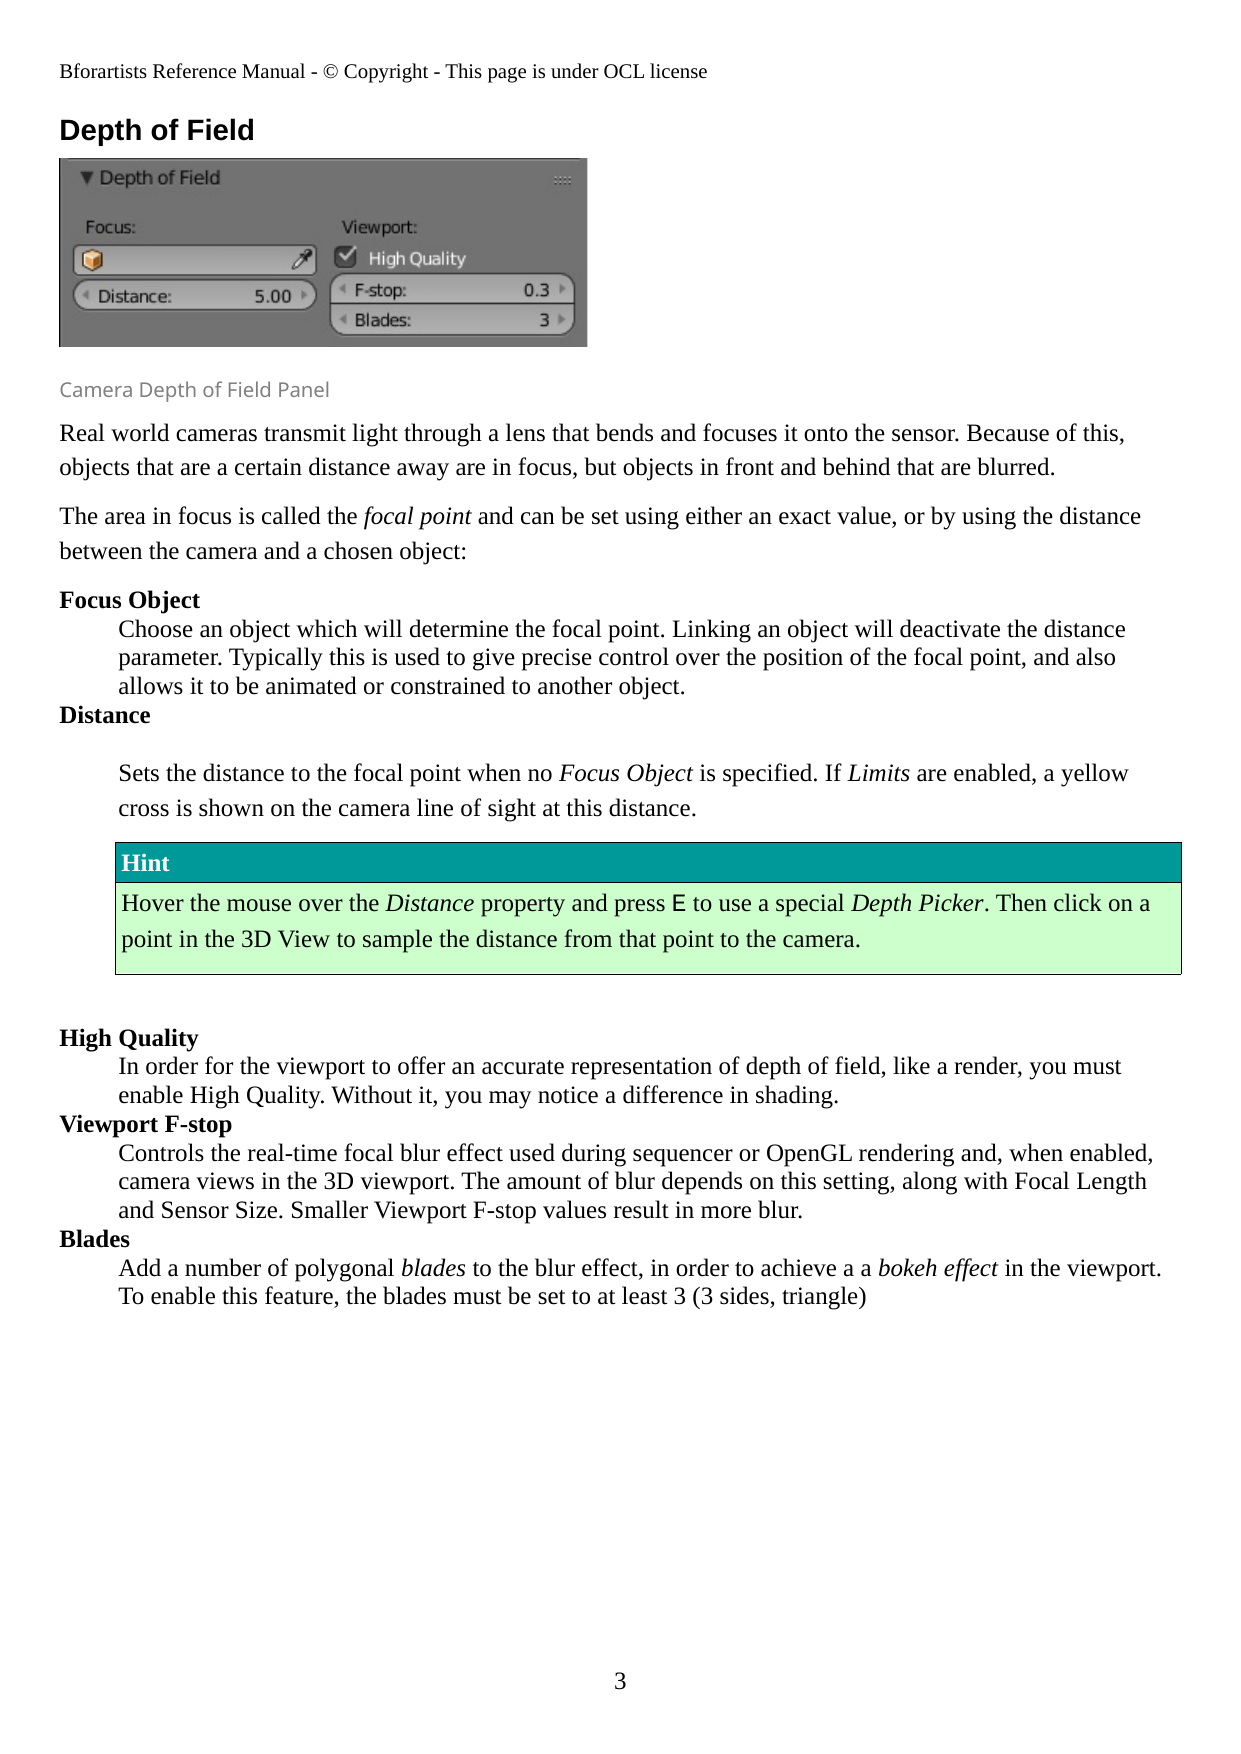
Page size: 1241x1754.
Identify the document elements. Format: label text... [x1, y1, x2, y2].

subtitle Focus Object [59, 585, 1181, 614]
table_cell Hover the mouse over the Distance property and press E to use a special Depth Picker. Then click on a point in the 3D View to sample the distance from that point to the camera. [116, 883, 1181, 973]
subtitle Viewport F-stop [59, 1109, 1181, 1138]
text Camera Depth of Field Panel [59, 372, 1181, 403]
subtitle High Quality [59, 1023, 1181, 1051]
subtitle Distance [59, 700, 1181, 729]
subtitle Depth of Field [59, 113, 1181, 146]
list Choose an object which will determine the focal point. Linking an object will deactivate the distance parameter. Typically this is used to give precise control over the position of the focal point, and also allows it to be animated or constrained to another object. [118, 614, 1181, 700]
text The area in focus is called the focal point and can be set using either an exact value, or by using the distance between the camera and a chosen object: [59, 501, 1181, 565]
picture [59, 158, 588, 347]
subtitle Blades [59, 1224, 1181, 1253]
text Sets the distance to the focal point when no Focus Object is specified. If Limits are enabled, a yellow cross is shown on the camera line of sight at this distance. [118, 758, 1181, 821]
table_header Hint [116, 843, 1181, 882]
list In order for the viewport to offer an accurate representation of depth of field, like a render, you must enable High Quality. Without it, you may notice a difference in shading. [118, 1051, 1181, 1109]
list Controls the real-time focal blur effect used during sequencer or OpenGL rendering and, when enabled, camera views in the 3D viewport. The amount of blur depends on this setting, along with Focal Length and Sensor Size. Smaller Viewport F-stop values result in more blur. [118, 1138, 1181, 1224]
list Add a number of polygonal blades to the blur effect, in order to achieve a a bokeh effect in the viewport. To enable this feature, the blades must be set to at least 3 (3 sides, triangle) [118, 1253, 1181, 1310]
text Real world cameras transmit light through a lens that bends and focuses it onto the sensor. Because of this, objects that are a certain distance away are in focus, but objects in front and behind that are blurred. [59, 418, 1181, 481]
